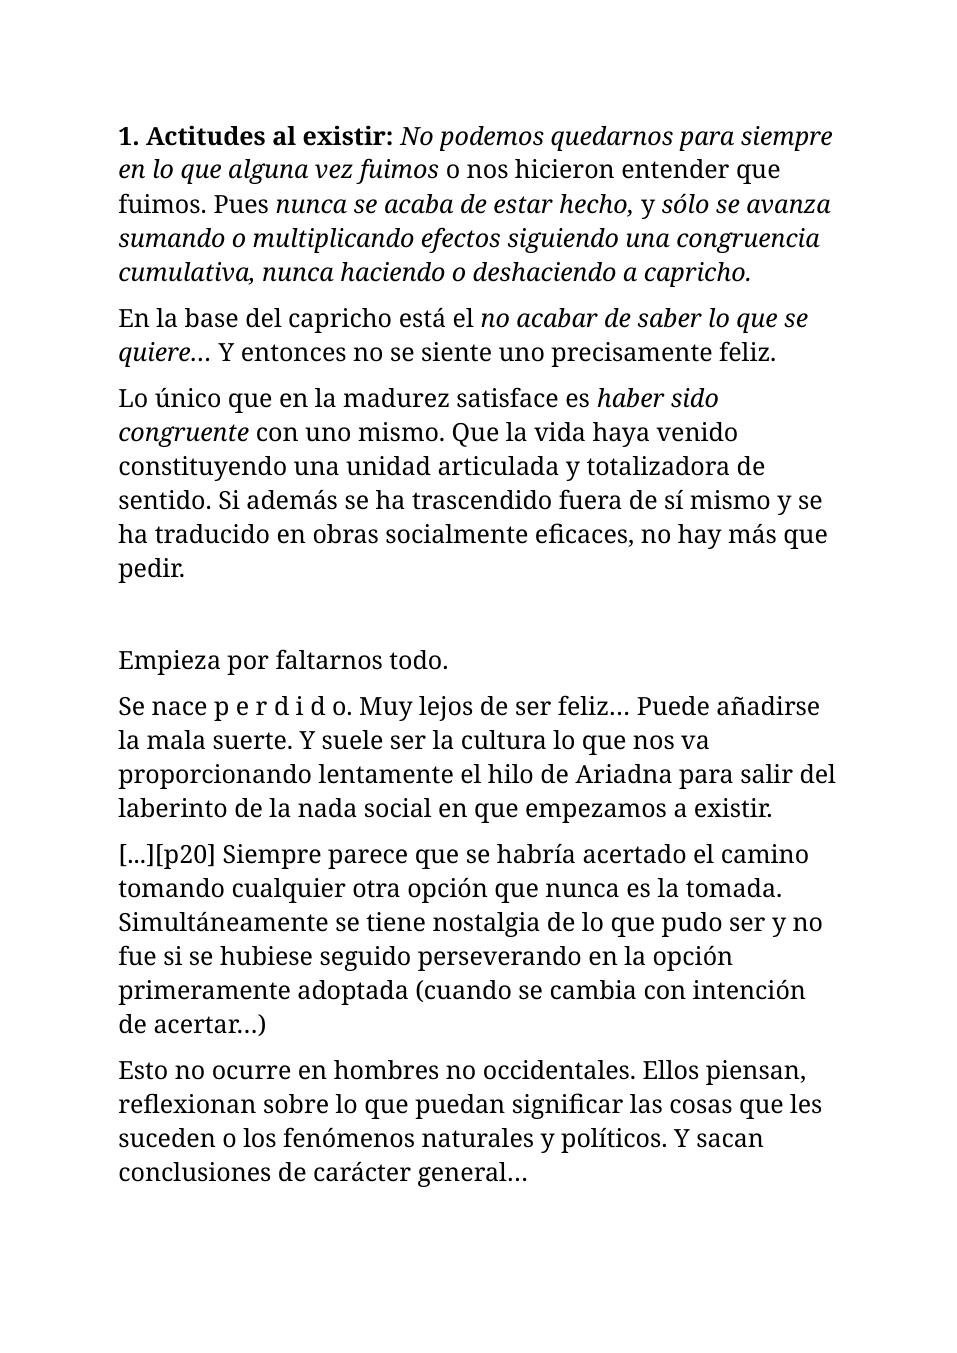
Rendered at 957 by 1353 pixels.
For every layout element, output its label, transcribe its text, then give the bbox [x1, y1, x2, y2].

text Esto no ocurre en hombres no occidentales. Ellos piensan, reflexionan sobre lo que puedan significar las cosas que les suceden o los fenómenos naturales y políticos. Y sacan conclusiones de carácter general… [118, 1053, 838, 1189]
text Empieza por faltarnos todo. [118, 642, 838, 677]
text [...][p20] Siempre parece que se habría acertado el camino tomando cualquier otra opción que nunca es la tomada. Simultáneamente se tiene nostalgia de lo que pudo ser y no fue si se hubiese seguido perseverando en la opción primeramente adoptada (cuando se cambia con intención de acertar…) [118, 837, 838, 1041]
text En la base del capricho está el no acabar de saber lo que se quiere… Y entonces no se siente uno precisamente feliz. [118, 300, 838, 368]
text Se nace p e r d i d o. Muy lejos de ser feliz… Puede añadirse la mala suerte. Y suele ser la cultura lo que nos va proporcionando lentamente el hilo de Ariadna para salir del laberinto de la nada social en que empezamos a existir. [118, 688, 838, 825]
text Lo único que en la madurez satisface es haber sido congruente con uno mismo. Que la vida haya venido constituyendo una unidad articulada y totalizadora de sentido. Si además se ha trascendido fuera de sí mismo y se ha traducido en obras socialmente eficaces, no hay más que pedir. [118, 380, 838, 585]
text 1. Actitudes al existir: No podemos quedarnos para siempre en lo que alguna vez fuimos o nos hicieron entender que fuimos. Pues nunca se acaba de estar hecho, y sólo se avanza sumando o multiplicando efectos siguiendo una congruencia cumulativa, nunca haciendo o deshaciendo a capricho. [118, 118, 838, 288]
